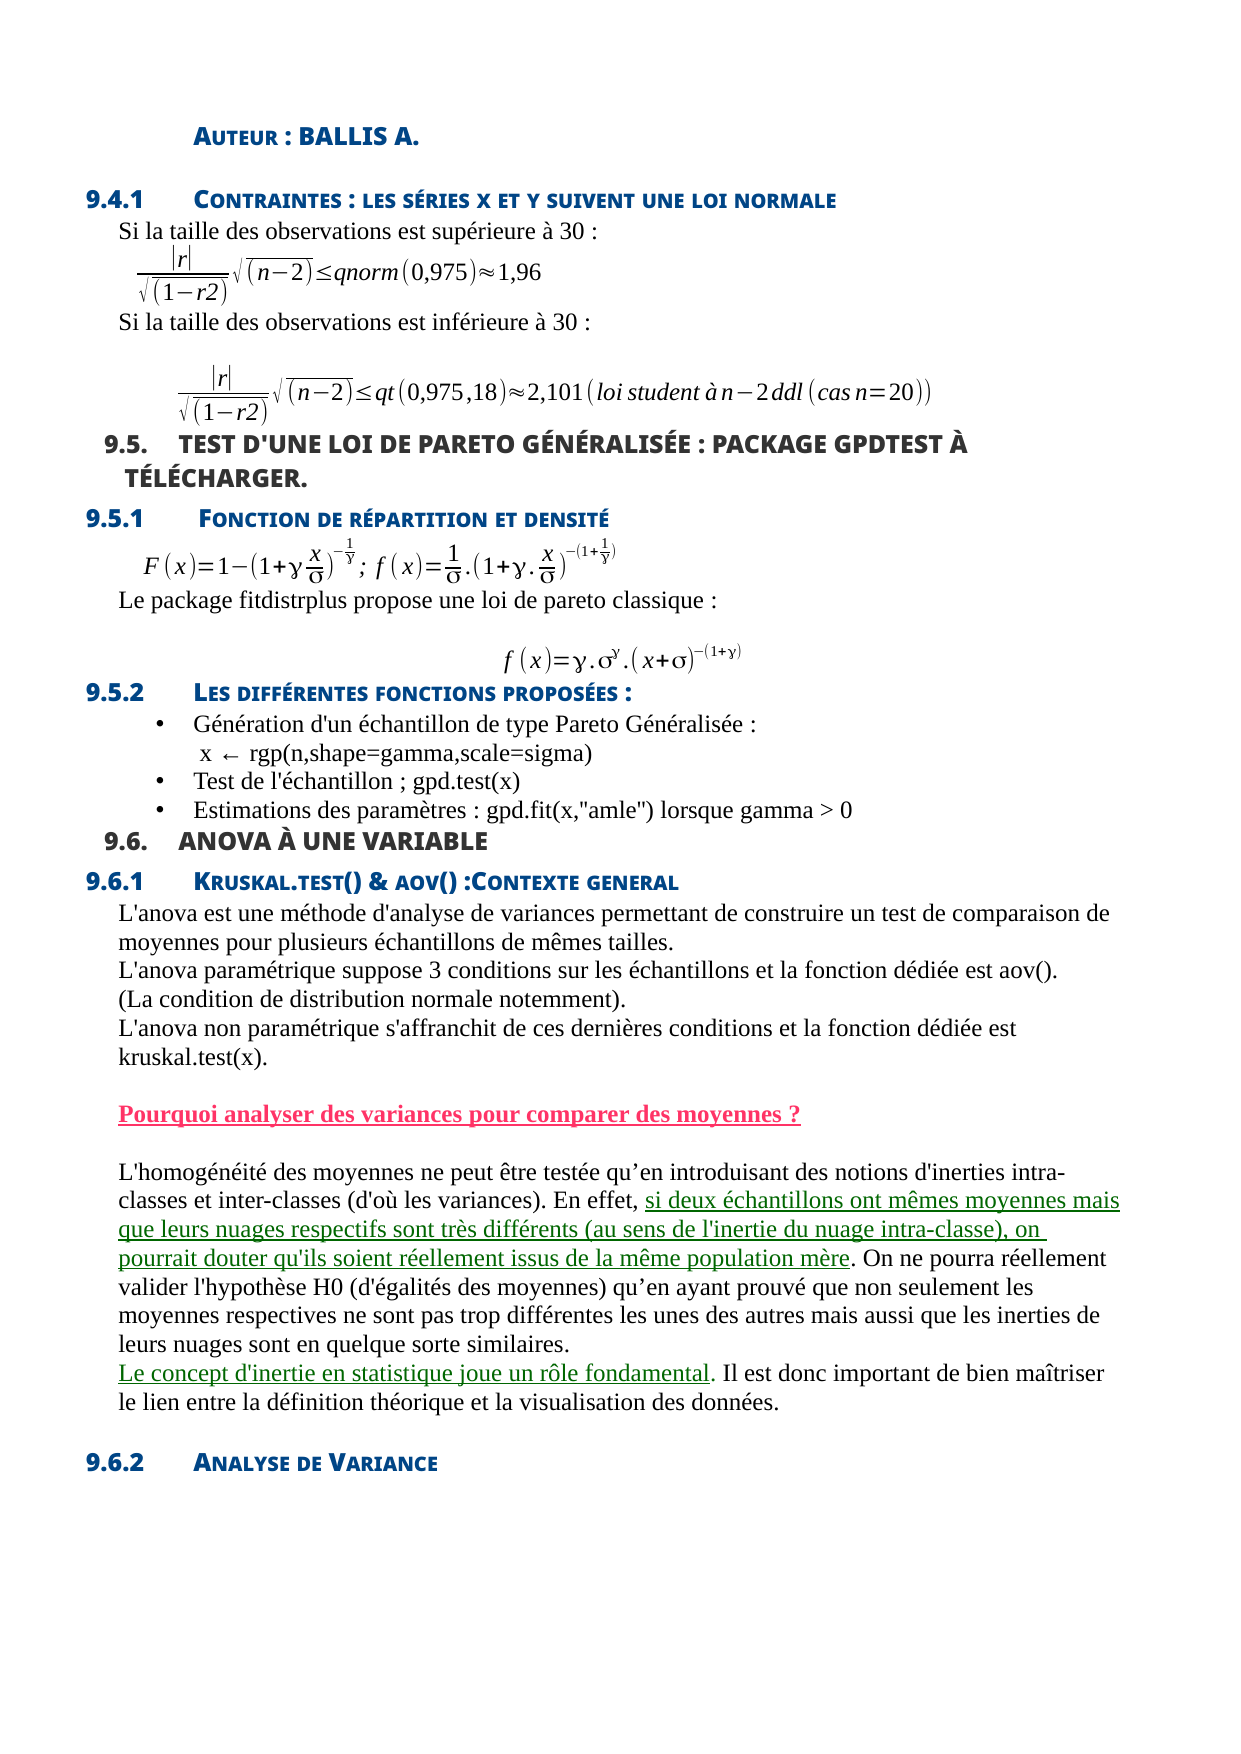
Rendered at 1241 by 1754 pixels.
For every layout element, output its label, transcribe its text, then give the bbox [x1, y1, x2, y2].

list Génération d'un échantillon de type Pareto Généralisée : [156, 709, 1123, 738]
subtitle Contraintes : les séries x et y suivent une loi normale [79, 182, 1117, 216]
text L'anova non paramétrique s'affranchit de ces dernières conditions et la fonction dédiée est kruskal.test(x). [118, 1013, 1123, 1070]
subtitle Anova à une variable [104, 824, 1123, 858]
text Le package fitdistrplus propose une loi de pareto classique : [118, 585, 1123, 614]
text L'homogénéité des moyennes ne peut être testée qu’en introduisant des notions d'inerties intra-classes et inter-classes (d'où les variances). En effet, si deux échantillons ont mêmes moyennes mais que leurs nuages respectifs sont très différents (au sens de l'inertie du nuage intra-classe), on pourrait douter qu'ils soient réellement issus de la même population mère. On ne pourra réellement valider l'hypothèse H0 (d'égalités des moyennes) qu’en ayant prouvé que non seulement les moyennes respectives ne sont pas trop différentes les unes des autres mais aussi que les inerties de leurs nuages sont en quelque sorte similaires. [118, 1157, 1123, 1358]
list Estimations des paramètres : gpd.fit(x,''amle'') lorsque gamma > 0 [156, 795, 1123, 824]
text Si la taille des observations est inférieure à 30 : [118, 307, 1123, 336]
subtitle Les différentes fonctions proposées : [79, 675, 1117, 709]
text Pourquoi analyser des variances pour comparer des moyennes ? [118, 1099, 1123, 1128]
list x ← rgp(n,shape=gamma,scale=sigma) [156, 738, 1123, 766]
list Test de l'échantillon ; gpd.test(x) [156, 766, 1123, 795]
subtitle Analyse de Variance [79, 1444, 1117, 1478]
text Le concept d'inertie en statistique joue un rôle fondamental. Il est donc important de bien maîtriser le lien entre la définition théorique et la visualisation des données. [118, 1358, 1123, 1415]
subtitle Test d'une loi de Pareto Généralisée : package gPdtest à télécharger. [104, 427, 1123, 495]
text (La condition de distribution normale notemment). [118, 984, 1123, 1013]
text Si la taille des observations est supérieure à 30 : [118, 216, 1123, 244]
subtitle Kruskal.test() & aov() :Contexte general [79, 864, 1117, 898]
text L'anova est une méthode d'analyse de variances permettant de construire un test de comparaison de moyennes pour plusieurs échantillons de mêmes tailles. [118, 898, 1123, 955]
subtitle Fonction de répartition et densité [79, 501, 1117, 535]
text L'anova paramétrique suppose 3 conditions sur les échantillons et la fonction dédiée est aov(). [118, 955, 1123, 984]
